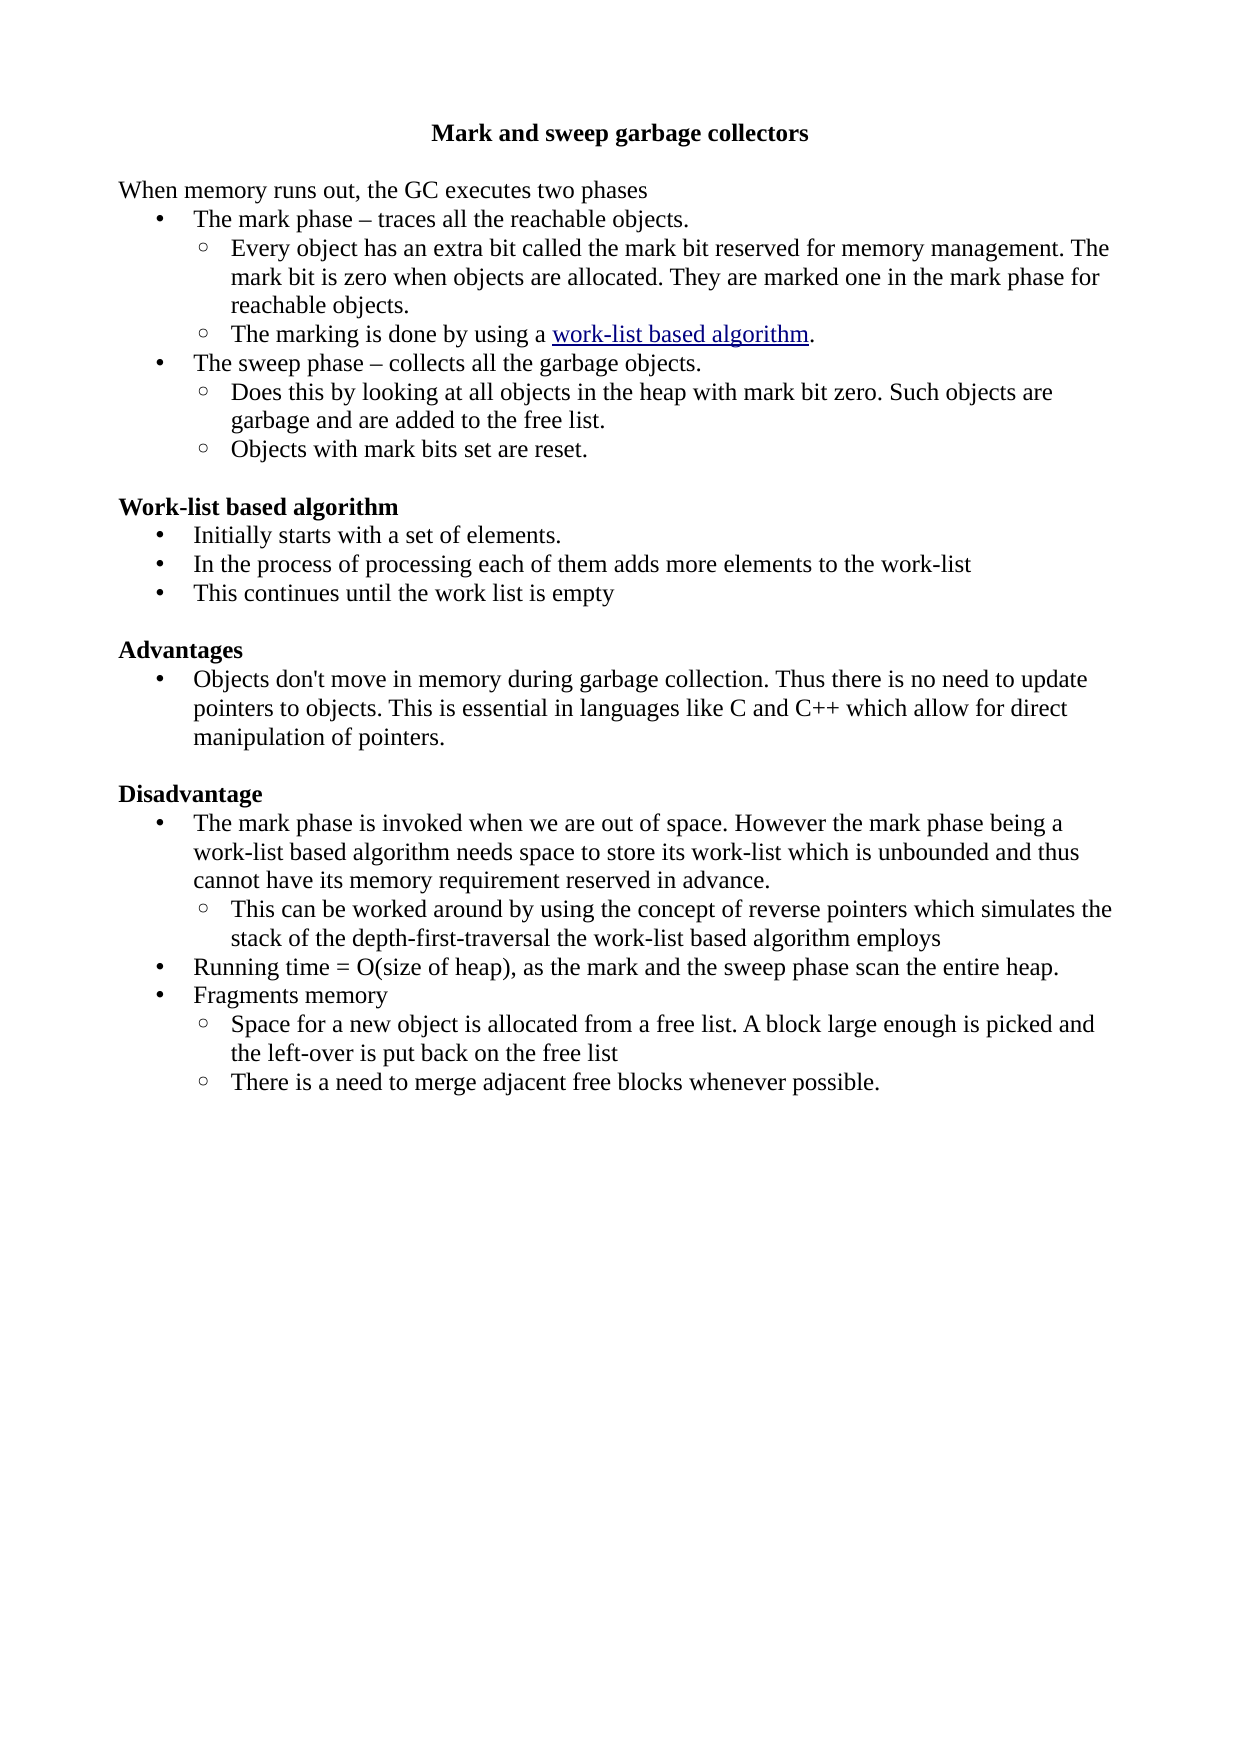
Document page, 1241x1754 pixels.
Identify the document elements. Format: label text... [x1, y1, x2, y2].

list There is a need to merge adjacent free blocks whenever possible. [193, 1067, 1122, 1096]
list Space for a new object is allocated from a free list. A block large enough is picked and the left-over is put back on the free list [193, 1009, 1122, 1067]
list This continues until the work list is empty [156, 578, 1122, 607]
list Initially starts with a set of elements. [156, 521, 1122, 549]
list Fragments memory [156, 981, 1122, 1009]
list Objects with mark bits set are reset. [193, 434, 1122, 463]
list Running time = O(size of heap), as the mark and the sweep phase scan the entire heap. [156, 952, 1122, 981]
text When memory runs out, the GC executes two phases [118, 176, 1122, 204]
text Work-list based algorithm [118, 492, 1122, 521]
list The marking is done by using a work-list based algorithm. [193, 319, 1122, 348]
list The mark phase – traces all the reachable objects. [156, 204, 1122, 233]
list In the process of processing each of them adds more elements to the work-list [156, 549, 1122, 578]
list Does this by looking at all objects in the heap with mark bit zero. Such objects are garbage and are added to the free list. [193, 377, 1122, 434]
list This can be worked around by using the concept of reverse pointers which simulates the stack of the depth-first-traversal the work-list based algorithm employs [193, 894, 1122, 952]
list The mark phase is invoked when we are out of space. However the mark phase being a work-list based algorithm needs space to store its work-list which is unbounded and thus cannot have its memory requirement reserved in advance. [156, 808, 1122, 894]
list The sweep phase – collects all the garbage objects. [156, 348, 1122, 377]
list Objects don't move in memory during garbage collection. Thus there is no need to update pointers to objects. This is essential in languages like C and C++ which allow for direct manipulation of pointers. [156, 664, 1122, 751]
text Mark and sweep garbage collectors [118, 118, 1122, 147]
text Disadvantage [118, 779, 1122, 808]
list Every object has an extra bit called the mark bit reserved for memory management. The mark bit is zero when objects are allocated. They are marked one in the mark phase for reachable objects. [193, 233, 1122, 319]
text Advantages [118, 636, 1122, 664]
